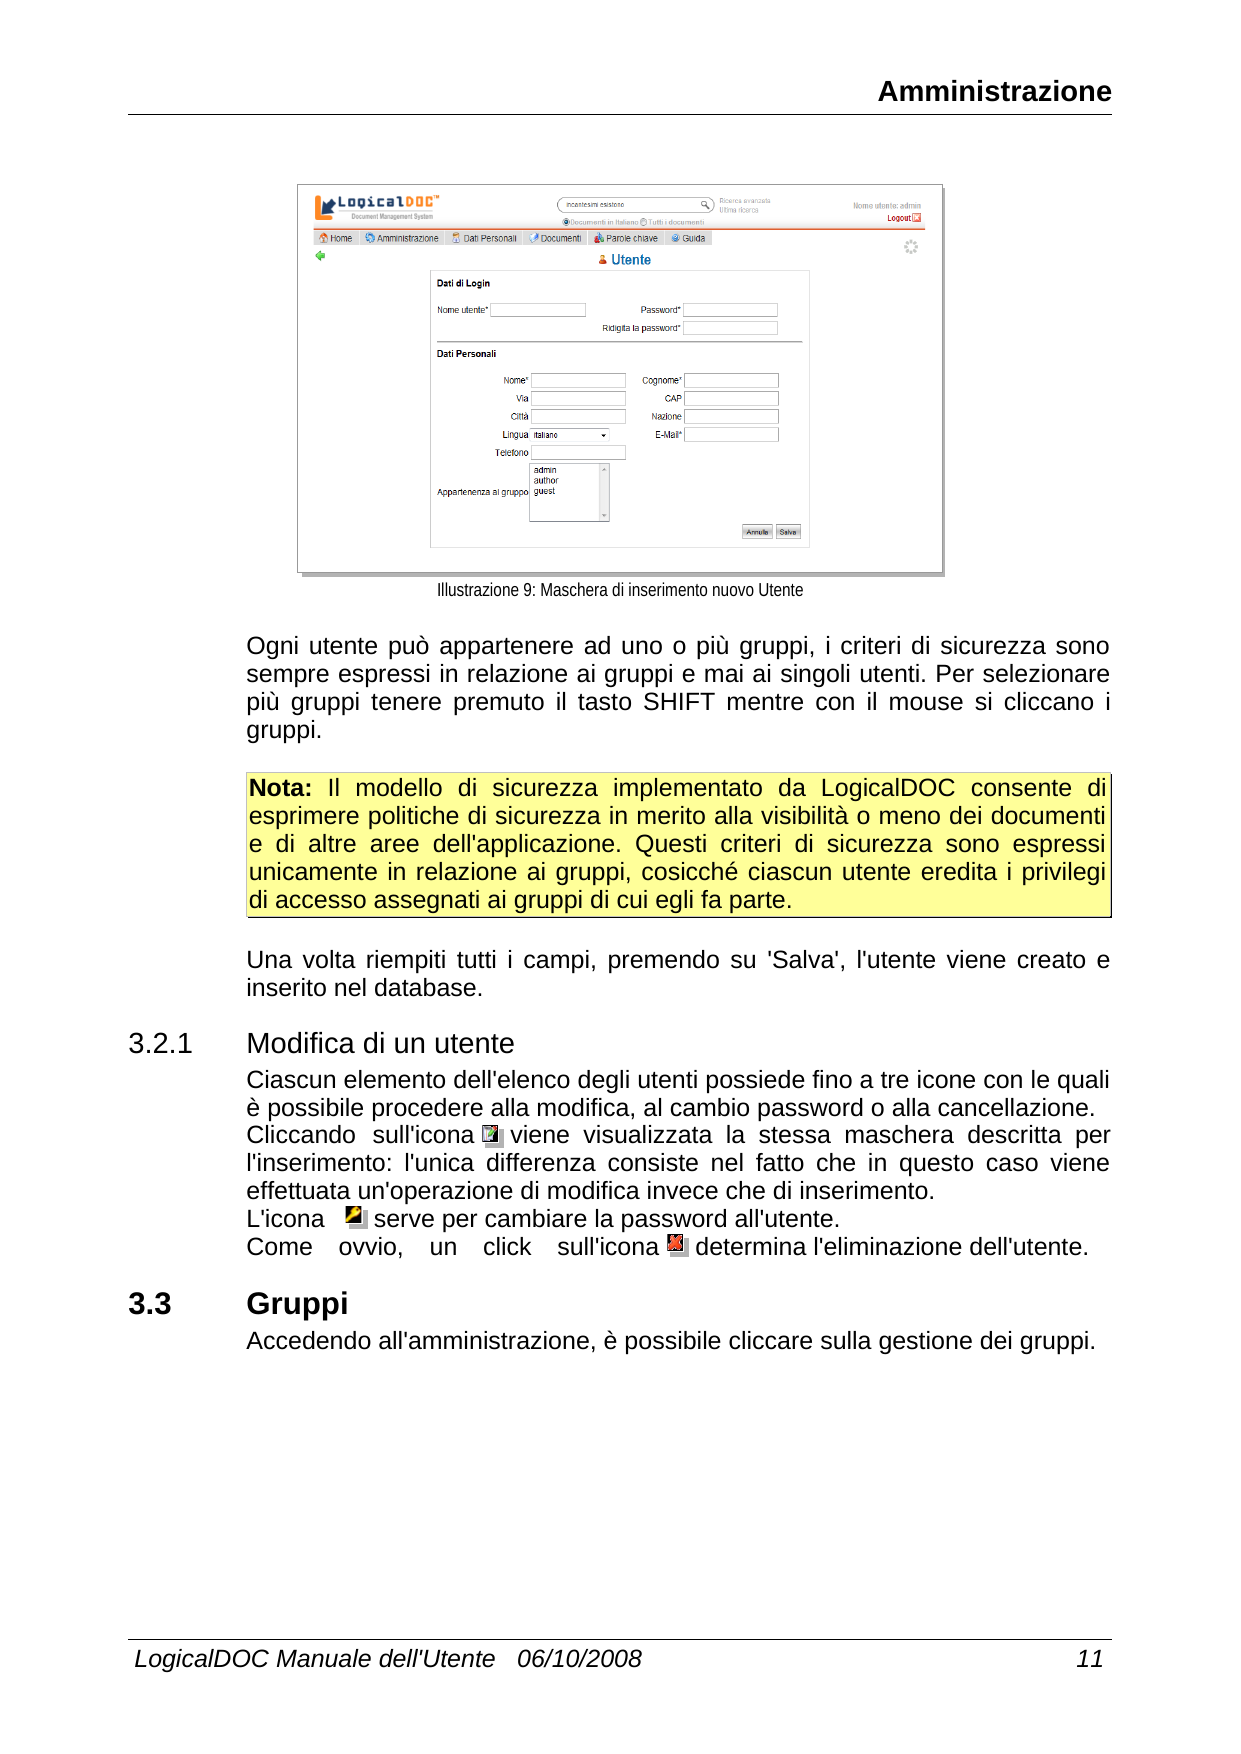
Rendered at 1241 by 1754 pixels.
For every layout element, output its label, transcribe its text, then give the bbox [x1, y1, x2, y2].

text Ogni utente può appartenere ad uno o più gruppi, i criteri di sicurezza sono sempre espressi in relazione ai gruppi e mai ai singoli utenti. Per selezionare più gruppi tenere premuto il tasto SHIFT mentre con il mouse si cliccano i gruppi. [246, 150, 1112, 744]
text Illustrazione 9: Maschera di inserimento nuovo Utente [297, 573, 943, 600]
text Accedendo all'amministrazione, è possibile cliccare sulla gestione dei gruppi. [246, 1327, 1112, 1355]
text Cliccando sull'icona viene visualizzata la stessa maschera descritta per l'inserimento: l'unica differenza consiste nel fatto che in questo caso viene effettuata un'operazione di modifica invece che di inserimento. [246, 1121, 1112, 1205]
text Ciascun elemento dell'elenco degli utenti possiede fino a tre icone con le quali è possibile procedere alla modifica, al cambio password o alla cancellazione. [246, 1066, 1112, 1121]
subtitle Gruppi [128, 1286, 1112, 1321]
picture [313, 192, 926, 564]
picture [667, 1234, 683, 1251]
text Nota: Il modello di sicurezza implementato da LogicalDOC consente di esprimere politiche di sicurezza in merito alla visibilità o meno dei documenti e di altre aree dell'applicazione. Questi criteri di sicurezza sono espressi unicamente in relazione ai gruppi, cosicché ciascun utente eredita i privilegi di accesso assegnati ai gruppi di cui egli fa parte. [247, 773, 1110, 916]
picture [345, 1206, 362, 1223]
picture [482, 1125, 498, 1142]
subtitle Modifica di un utente [128, 1027, 1112, 1059]
text L'icona serve per cambiare la password all'utente. [246, 1205, 1112, 1233]
text Come ovvio, un click sull'icona determina l'eliminazione dell'utente. [246, 1233, 1112, 1261]
text Una volta riempiti tutti i campi, premendo su 'Salva', l'utente viene creato e inserito nel database. [246, 946, 1112, 1002]
